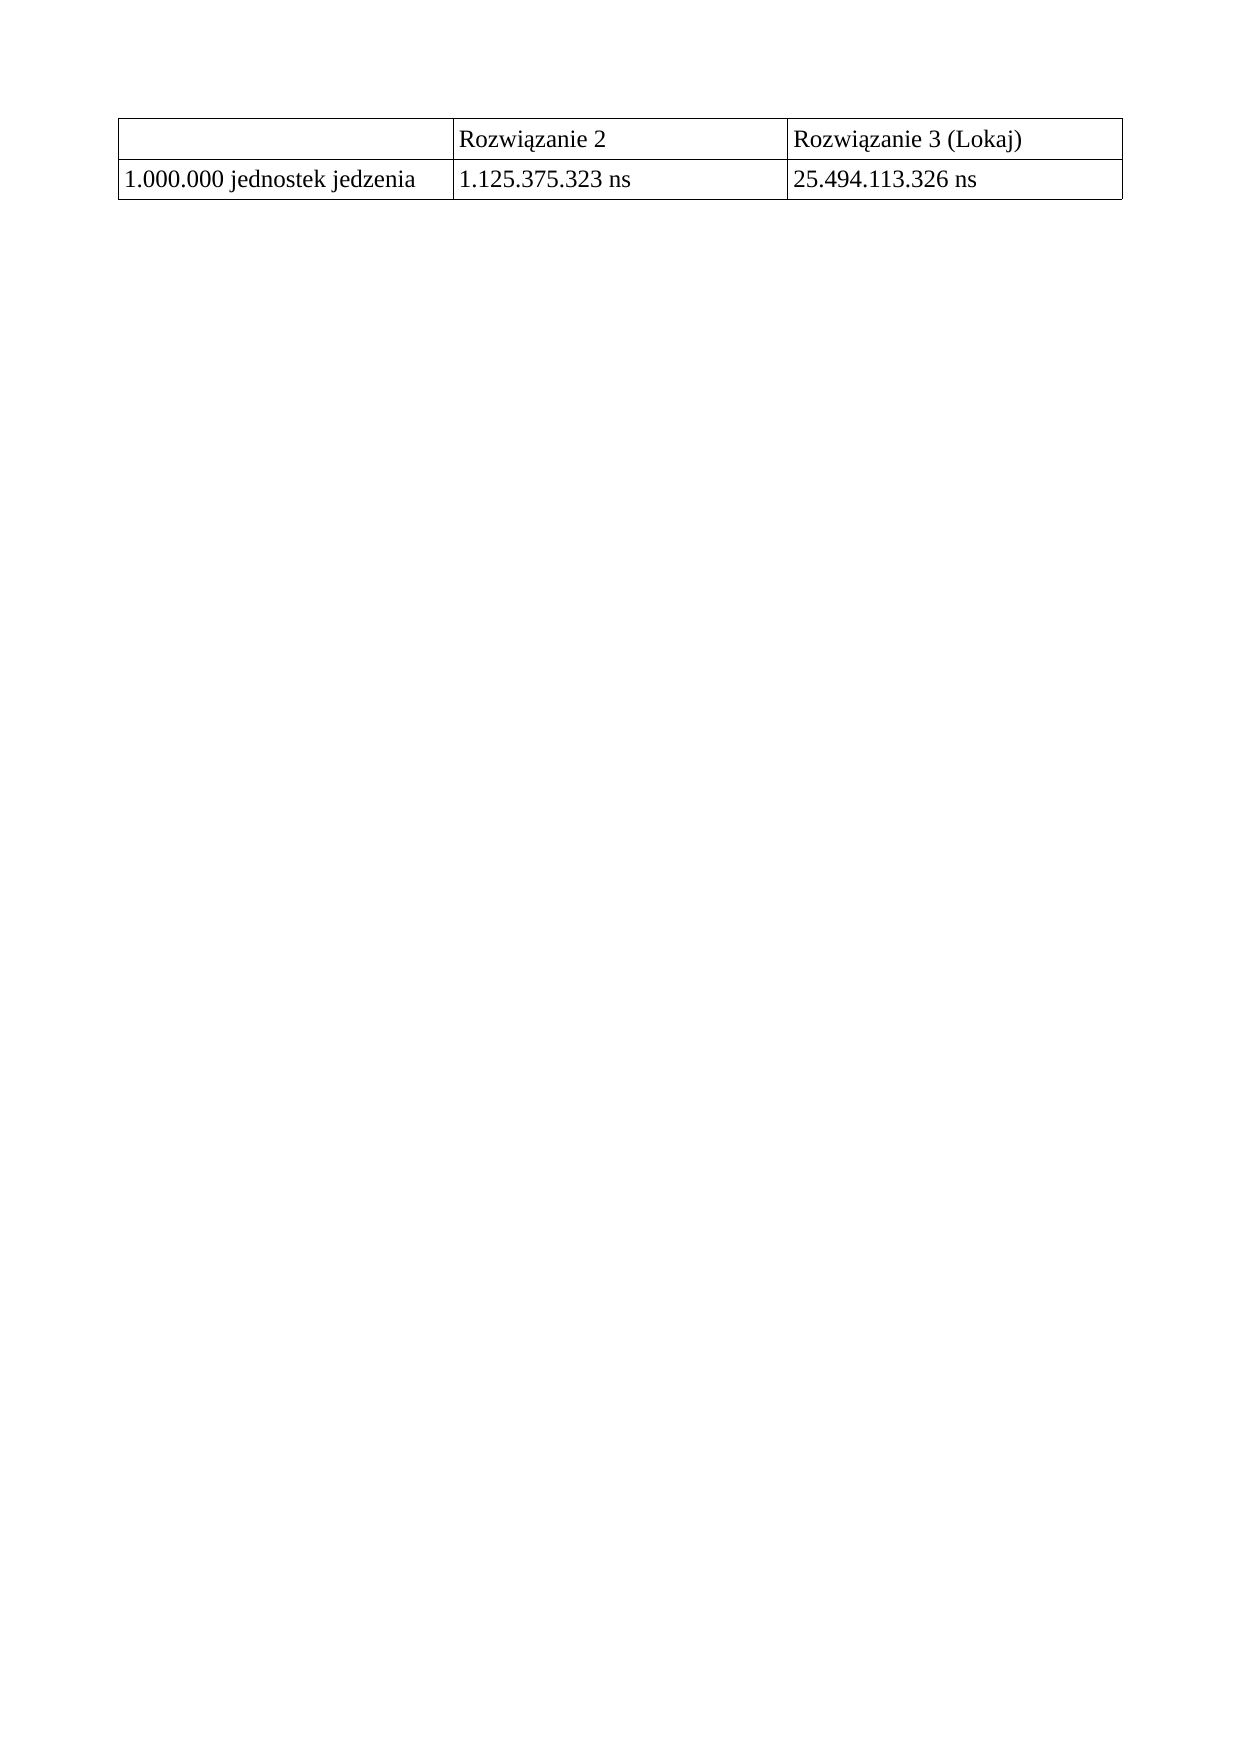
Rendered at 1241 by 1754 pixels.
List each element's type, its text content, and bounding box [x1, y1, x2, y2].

table_header Rozwiązanie 2 [454, 119, 787, 158]
table_cell 1.125.375.323 ns [454, 160, 787, 199]
table_cell 25.494.113.326 ns [788, 160, 1122, 199]
table_cell 1.000.000 jednostek jedzenia [119, 160, 453, 199]
table_header [119, 119, 453, 158]
table_header Rozwiązanie 3 (Lokaj) [788, 119, 1122, 158]
